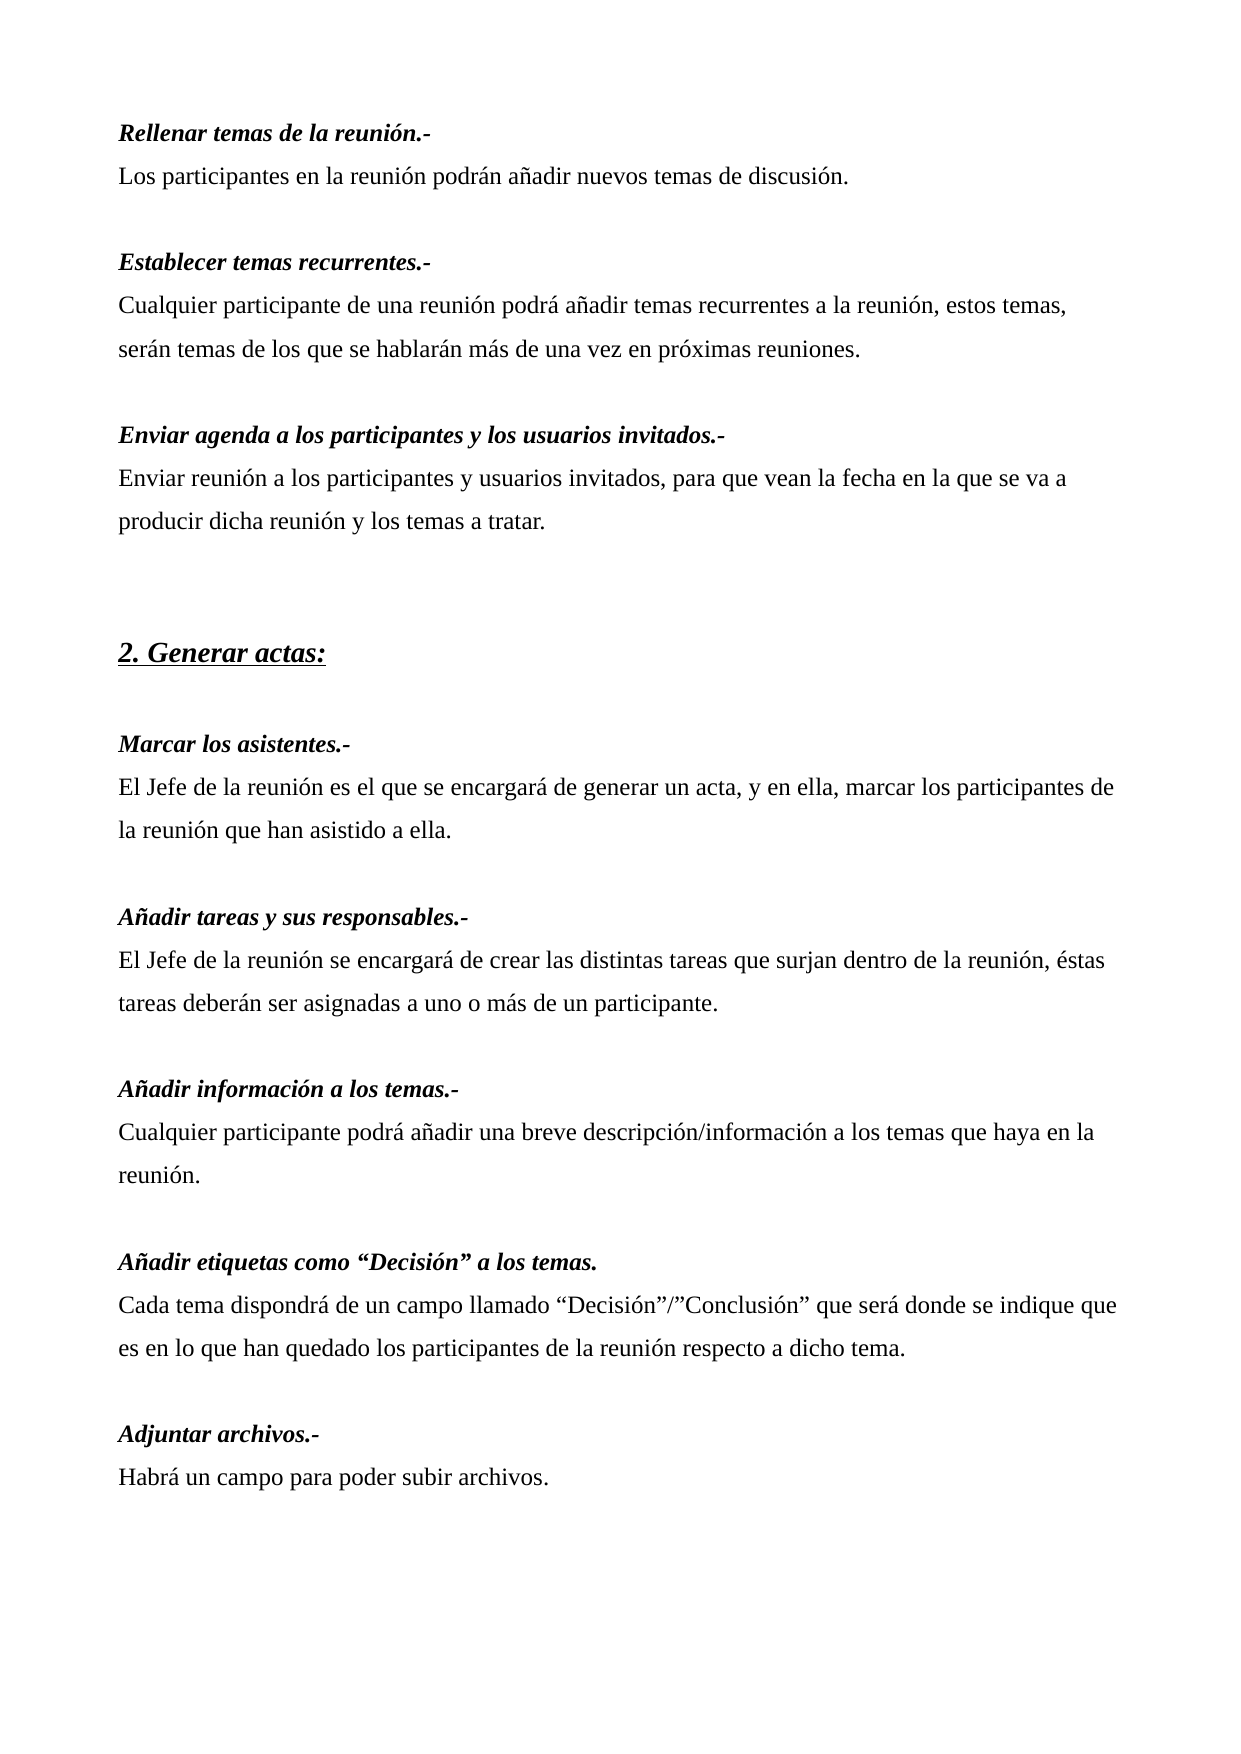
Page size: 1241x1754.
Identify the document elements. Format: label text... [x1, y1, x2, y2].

text Establecer temas recurrentes.- [118, 247, 1122, 276]
text Cualquier participante de una reunión podrá añadir temas recurrentes a la reunión, estos temas, serán temas de los que se hablarán más de una vez en próximas reuniones. [118, 291, 1122, 362]
text Enviar reunión a los participantes y usuarios invitados, para que vean la fecha en la que se va a producir dicha reunión y los temas a tratar. [118, 463, 1122, 535]
text Habrá un campo para poder subir archivos. [118, 1462, 1122, 1491]
text Adjuntar archivos.- [118, 1419, 1122, 1448]
text Cada tema dispondrá de un campo llamado “Decisión”/”Conclusión” que será donde se indique que es en lo que han quedado los participantes de la reunión respecto a dicho tema. [118, 1290, 1122, 1362]
text Marcar los asistentes.- [118, 729, 1122, 758]
text Añadir etiquetas como “Decisión” a los temas. [118, 1247, 1122, 1275]
text Rellenar temas de la reunión.- [118, 118, 1122, 147]
text Añadir tareas y sus responsables.- [118, 902, 1122, 930]
text El Jefe de la reunión es el que se encargará de generar un acta, y en ella, marcar los participantes de la reunión que han asistido a ella. [118, 772, 1122, 844]
text Enviar agenda a los participantes y los usuarios invitados.- [118, 420, 1122, 449]
text 2. Generar actas: [118, 636, 1122, 669]
text El Jefe de la reunión se encargará de crear las distintas tareas que surjan dentro de la reunión, éstas tareas deberán ser asignadas a uno o más de un participante. [118, 945, 1122, 1017]
text Los participantes en la reunión podrán añadir nuevos temas de discusión. [118, 161, 1122, 190]
text Añadir información a los temas.- [118, 1074, 1122, 1103]
text Cualquier participante podrá añadir una breve descripción/información a los temas que haya en la reunión. [118, 1117, 1122, 1189]
